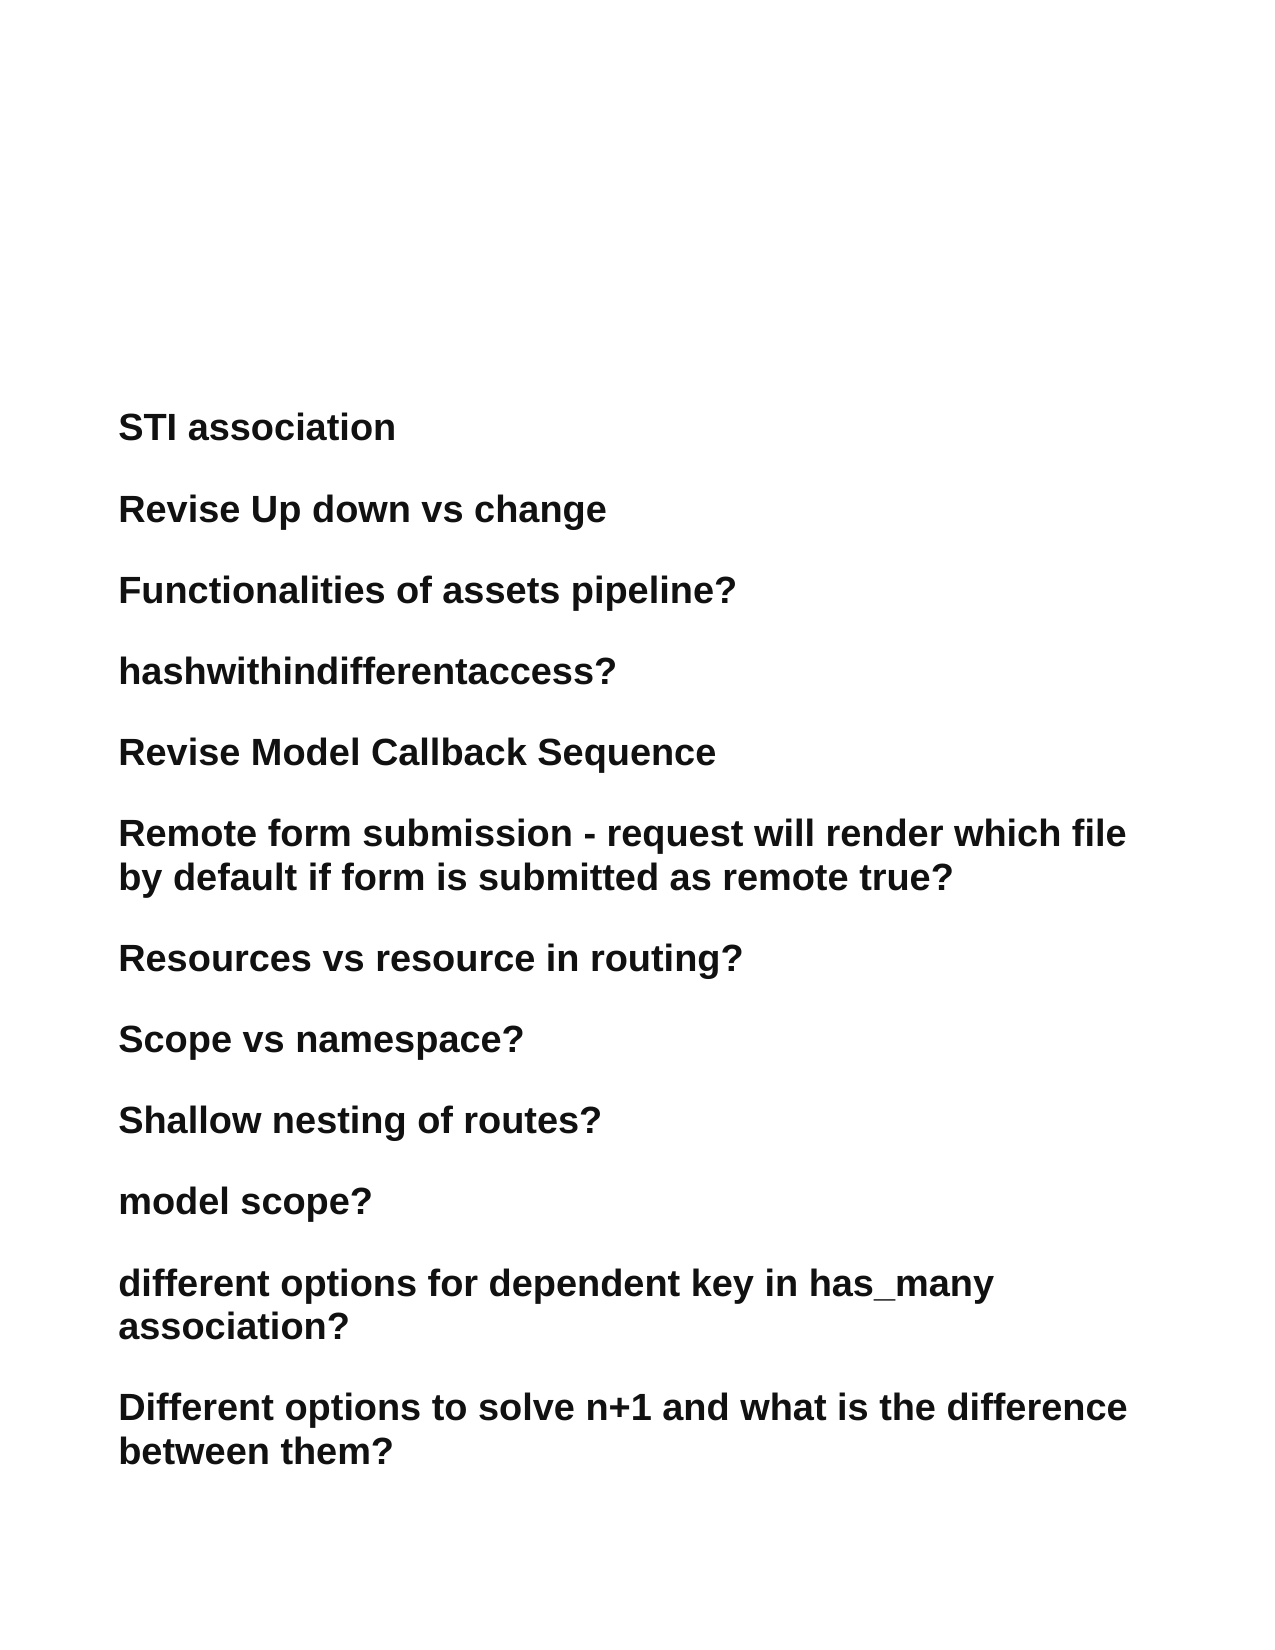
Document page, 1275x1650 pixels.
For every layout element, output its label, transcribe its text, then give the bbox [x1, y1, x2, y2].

subtitle STI association [118, 405, 1157, 449]
subtitle Shallow nesting of routes? [118, 1098, 1157, 1142]
subtitle Resources vs resource in routing? [118, 936, 1157, 979]
subtitle Different options to solve n+1 and what is the difference between them? [118, 1385, 1157, 1472]
subtitle Scope vs namespace? [118, 1017, 1157, 1061]
subtitle hashwithindifferentaccess? [118, 649, 1157, 692]
subtitle Functionalities of assets pipeline? [118, 567, 1157, 611]
subtitle Revise Model Callback Sequence [118, 730, 1157, 773]
subtitle Revise Up down vs change [118, 486, 1157, 530]
subtitle Remote form submission - request will render which file by default if form is submitted as remote true? [118, 811, 1157, 898]
subtitle model scope? [118, 1179, 1157, 1223]
subtitle different options for dependent key in has_many association? [118, 1260, 1157, 1348]
